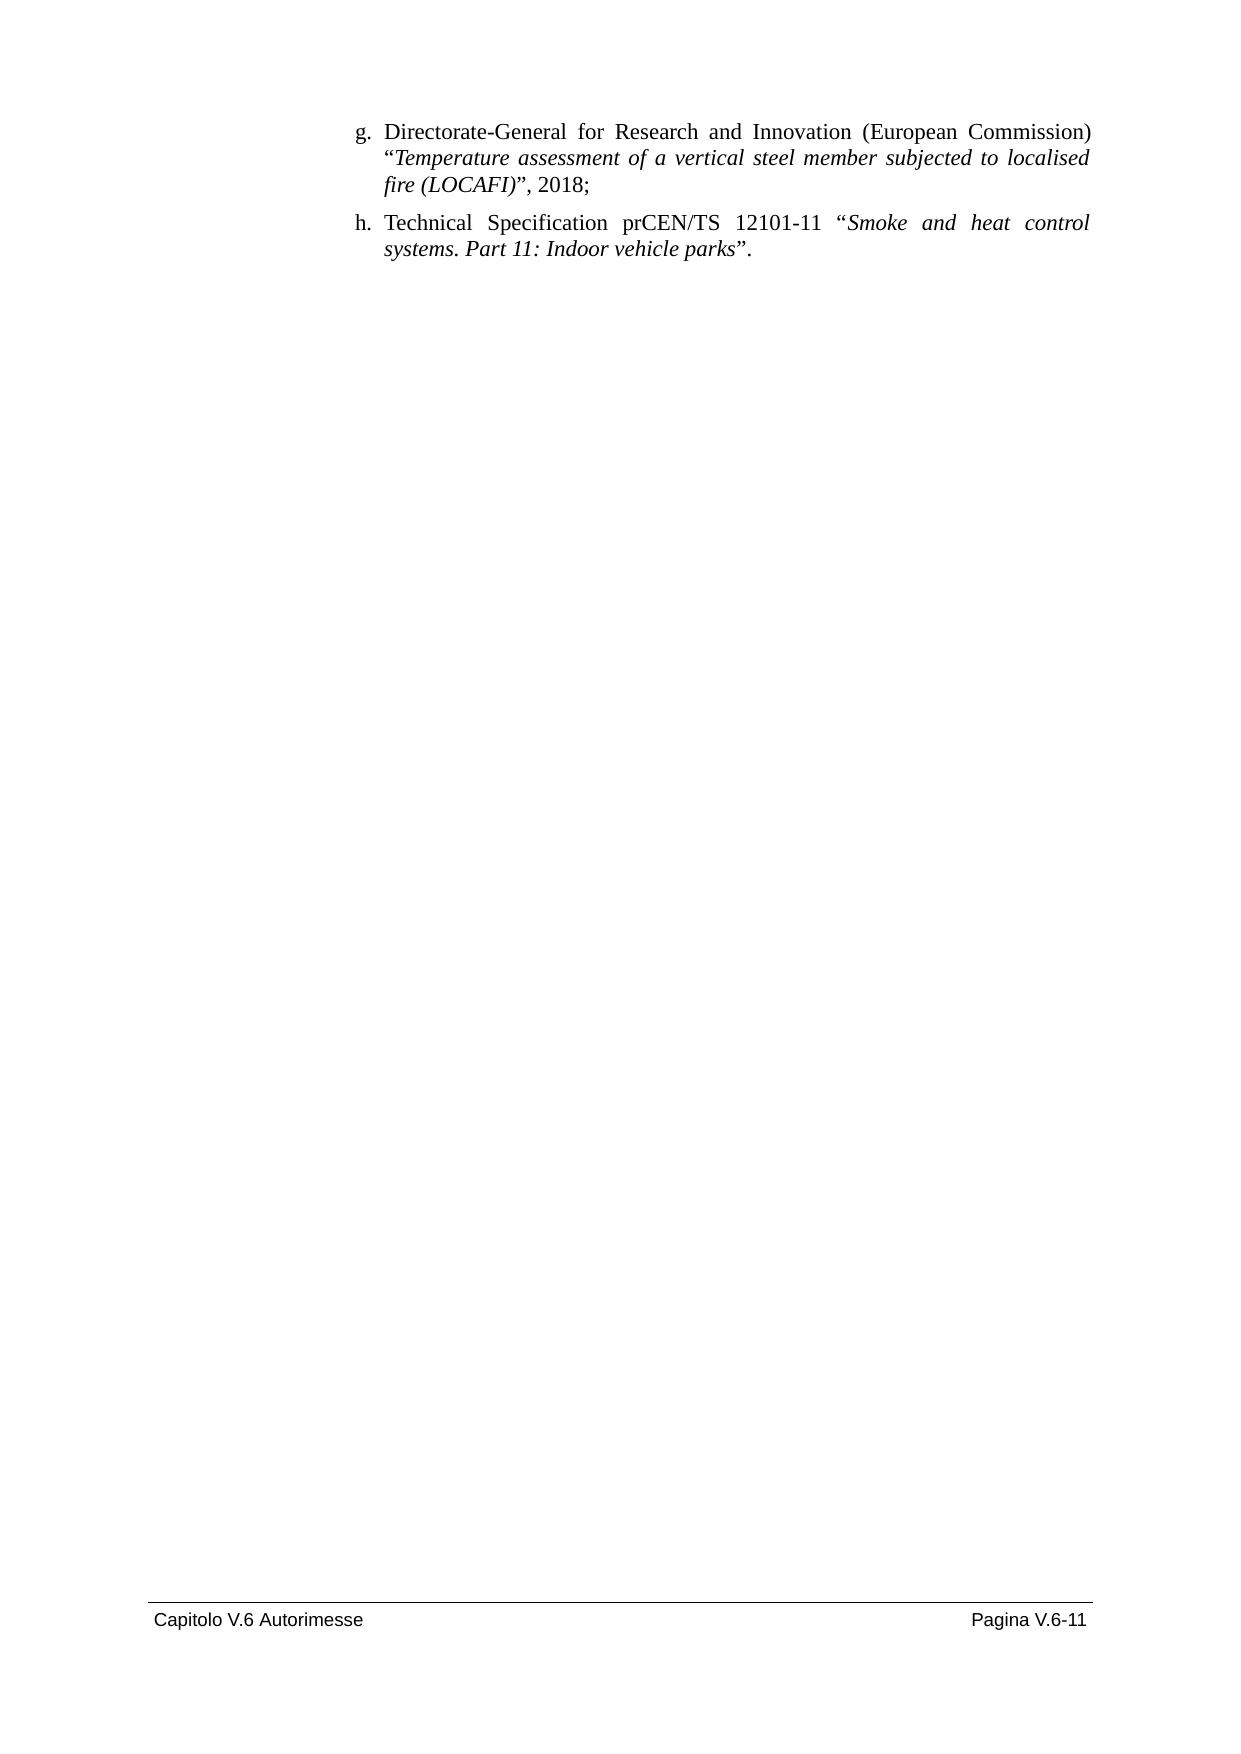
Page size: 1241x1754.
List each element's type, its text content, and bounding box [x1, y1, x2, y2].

list Directorate-General for Research and Innovation (European Commission) “Temperature assessment of a vertical steel member subjected to localised fire (LOCAFI)”, 2018; [372, 118, 1093, 197]
list Technical Specification prCEN/TS 12101-11 “Smoke and heat control systems. Part 11: Indoor vehicle parks”. [372, 209, 1093, 262]
